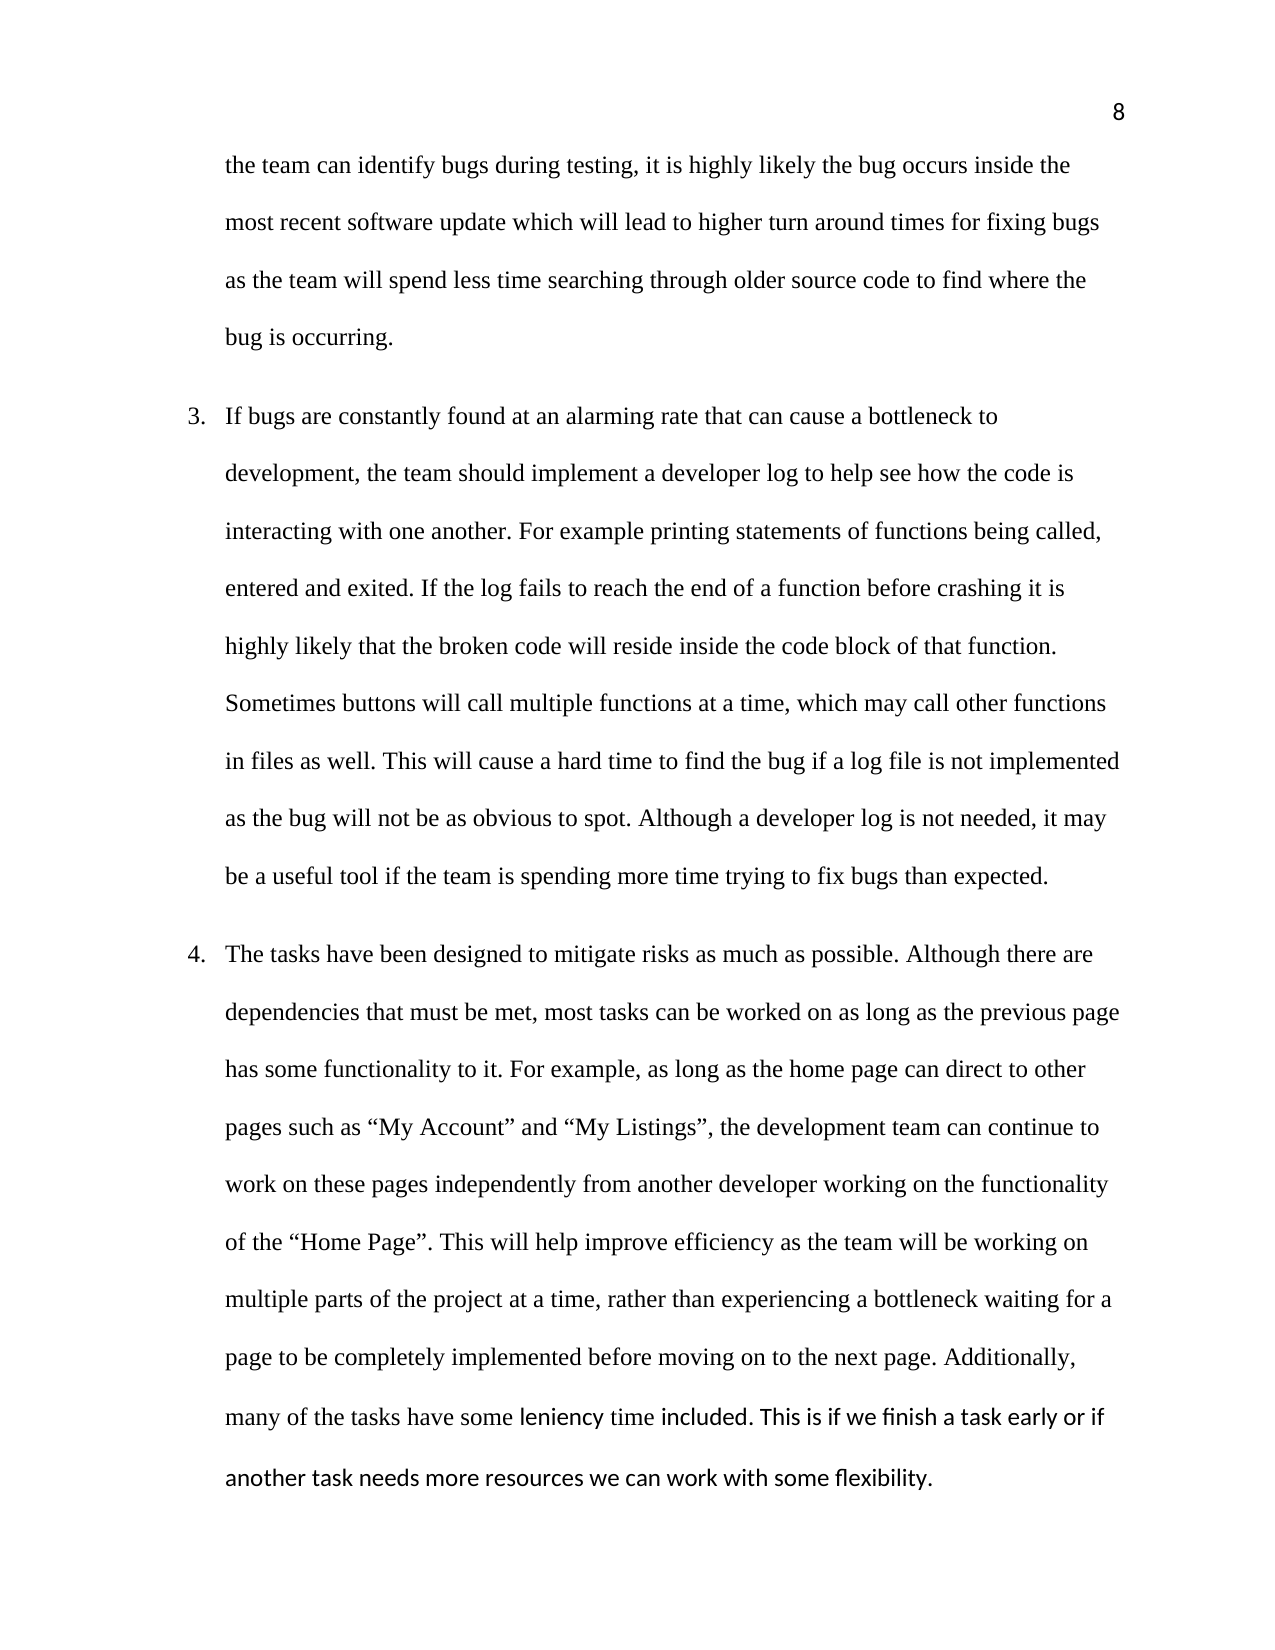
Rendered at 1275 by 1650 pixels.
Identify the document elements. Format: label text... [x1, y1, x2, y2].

list the team can identify bugs during testing, it is highly likely the bug occurs inside the most recent software update which will lead to higher turn around times for fixing bugs as the team will spend less time searching through older source code to find where the bug is occurring. [187, 150, 1125, 351]
list If bugs are constantly found at an alarming rate that can cause a bottleneck to development, the team should implement a developer log to help see how the code is interacting with one another. For example printing statements of functions being called, entered and exited. If the log fails to reach the end of a function before crashing it is highly likely that the broken code will reside inside the code block of that function. Sometimes buttons will call multiple functions at a time, which may call other functions in files as well. This will cause a hard time to find the bug if a log file is not implemented as the bug will not be as obvious to spot. Although a developer log is not needed, it may be a useful tool if the team is spending more time trying to fix bugs than expected. [187, 401, 1125, 889]
list The tasks have been designed to mitigate risks as much as possible. Although there are dependencies that must be met, most tasks can be worked on as long as the previous page has some functionality to it. For example, as long as the home page can direct to other pages such as “My Account” and “My Listings”, the development team can continue to work on these pages independently from another developer working on the functionality of the “Home Page”. This will help improve efficiency as the team will be working on multiple parts of the project at a time, rather than experiencing a bottleneck waiting for a page to be completely implemented before moving on to the next page. Additionally, many of the tasks have some leniency time included. This is if we finish a task early or if another task needs more resources we can work with some flexibility. [187, 939, 1125, 1492]
